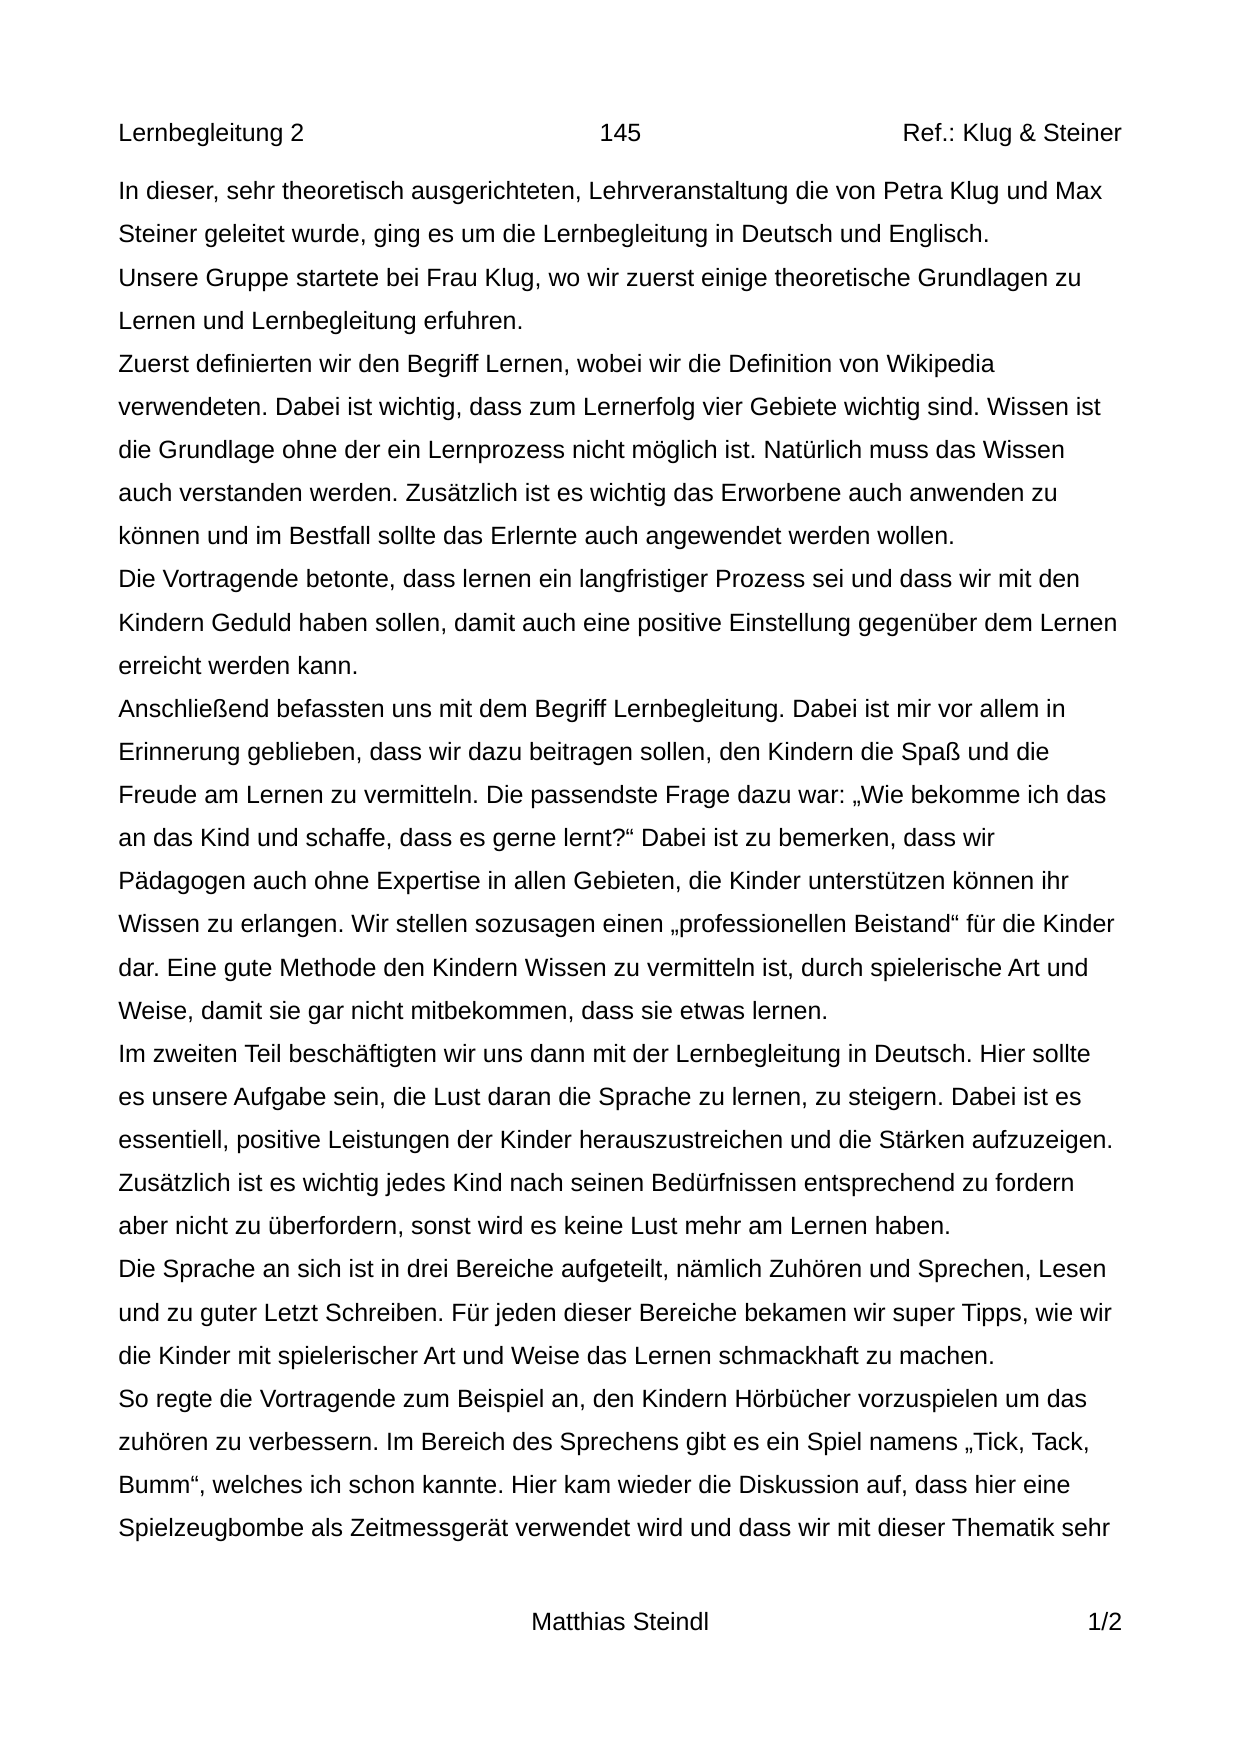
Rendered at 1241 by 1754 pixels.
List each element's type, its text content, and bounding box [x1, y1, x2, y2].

text Anschließend befassten uns mit dem Begriff Lernbegleitung. Dabei ist mir vor allem in Erinnerung geblieben, dass wir dazu beitragen sollen, den Kindern die Spaß und die Freude am Lernen zu vermitteln. Die passendste Frage dazu war: „Wie bekomme ich das an das Kind und schaffe, dass es gerne lernt?“ Dabei ist zu bemerken, dass wir Pädagogen auch ohne Expertise in allen Gebieten, die Kinder unterstützen können ihr Wissen zu erlangen. Wir stellen sozusagen einen „professionellen Beistand“ für die Kinder dar. Eine gute Methode den Kindern Wissen zu vermitteln ist, durch spielerische Art und Weise, damit sie gar nicht mitbekommen, dass sie etwas lernen. [118, 694, 1122, 1024]
text In dieser, sehr theoretisch ausgerichteten, Lehrveranstaltung die von Petra Klug und Max Steiner geleitet wurde, ging es um die Lernbegleitung in Deutsch und Englisch. [118, 176, 1122, 248]
text Im zweiten Teil beschäftigten wir uns dann mit der Lernbegleitung in Deutsch. Hier sollte es unsere Aufgabe sein, die Lust daran die Sprache zu lernen, zu steigern. Dabei ist es essentiell, positive Leistungen der Kinder herauszustreichen und die Stärken aufzuzeigen. Zusätzlich ist es wichtig jedes Kind nach seinen Bedürfnissen entsprechend zu fordern aber nicht zu überfordern, sonst wird es keine Lust mehr am Lernen haben. [118, 1039, 1122, 1240]
text Unsere Gruppe startete bei Frau Klug, wo wir zuerst einige theoretische Grundlagen zu Lernen und Lernbegleitung erfuhren. [118, 263, 1122, 334]
text So regte die Vortragende zum Beispiel an, den Kindern Hörbücher vorzuspielen um das zuhören zu verbessern. Im Bereich des Sprechens gibt es ein Spiel namens „Tick, Tack, Bumm“, welches ich schon kannte. Hier kam wieder die Diskussion auf, dass hier eine Spielzeugbombe als Zeitmessgerät verwendet wird und dass wir mit dieser Thematik sehr [118, 1384, 1122, 1542]
text Die Sprache an sich ist in drei Bereiche aufgeteilt, nämlich Zuhören und Sprechen, Lesen und zu guter Letzt Schreiben. Für jeden dieser Bereiche bekamen wir super Tipps, wie wir die Kinder mit spielerischer Art und Weise das Lernen schmackhaft zu machen. [118, 1254, 1122, 1369]
text Die Vortragende betonte, dass lernen ein langfristiger Prozess sei und dass wir mit den Kindern Geduld haben sollen, damit auch eine positive Einstellung gegenüber dem Lernen erreicht werden kann. [118, 564, 1122, 679]
text Zuerst definierten wir den Begriff Lernen, wobei wir die Definition von Wikipedia verwendeten. Dabei ist wichtig, dass zum Lernerfolg vier Gebiete wichtig sind. Wissen ist die Grundlage ohne der ein Lernprozess nicht möglich ist. Natürlich muss das Wissen auch verstanden werden. Zusätzlich ist es wichtig das Erworbene auch anwenden zu können und im Bestfall sollte das Erlernte auch angewendet werden wollen. [118, 349, 1122, 550]
